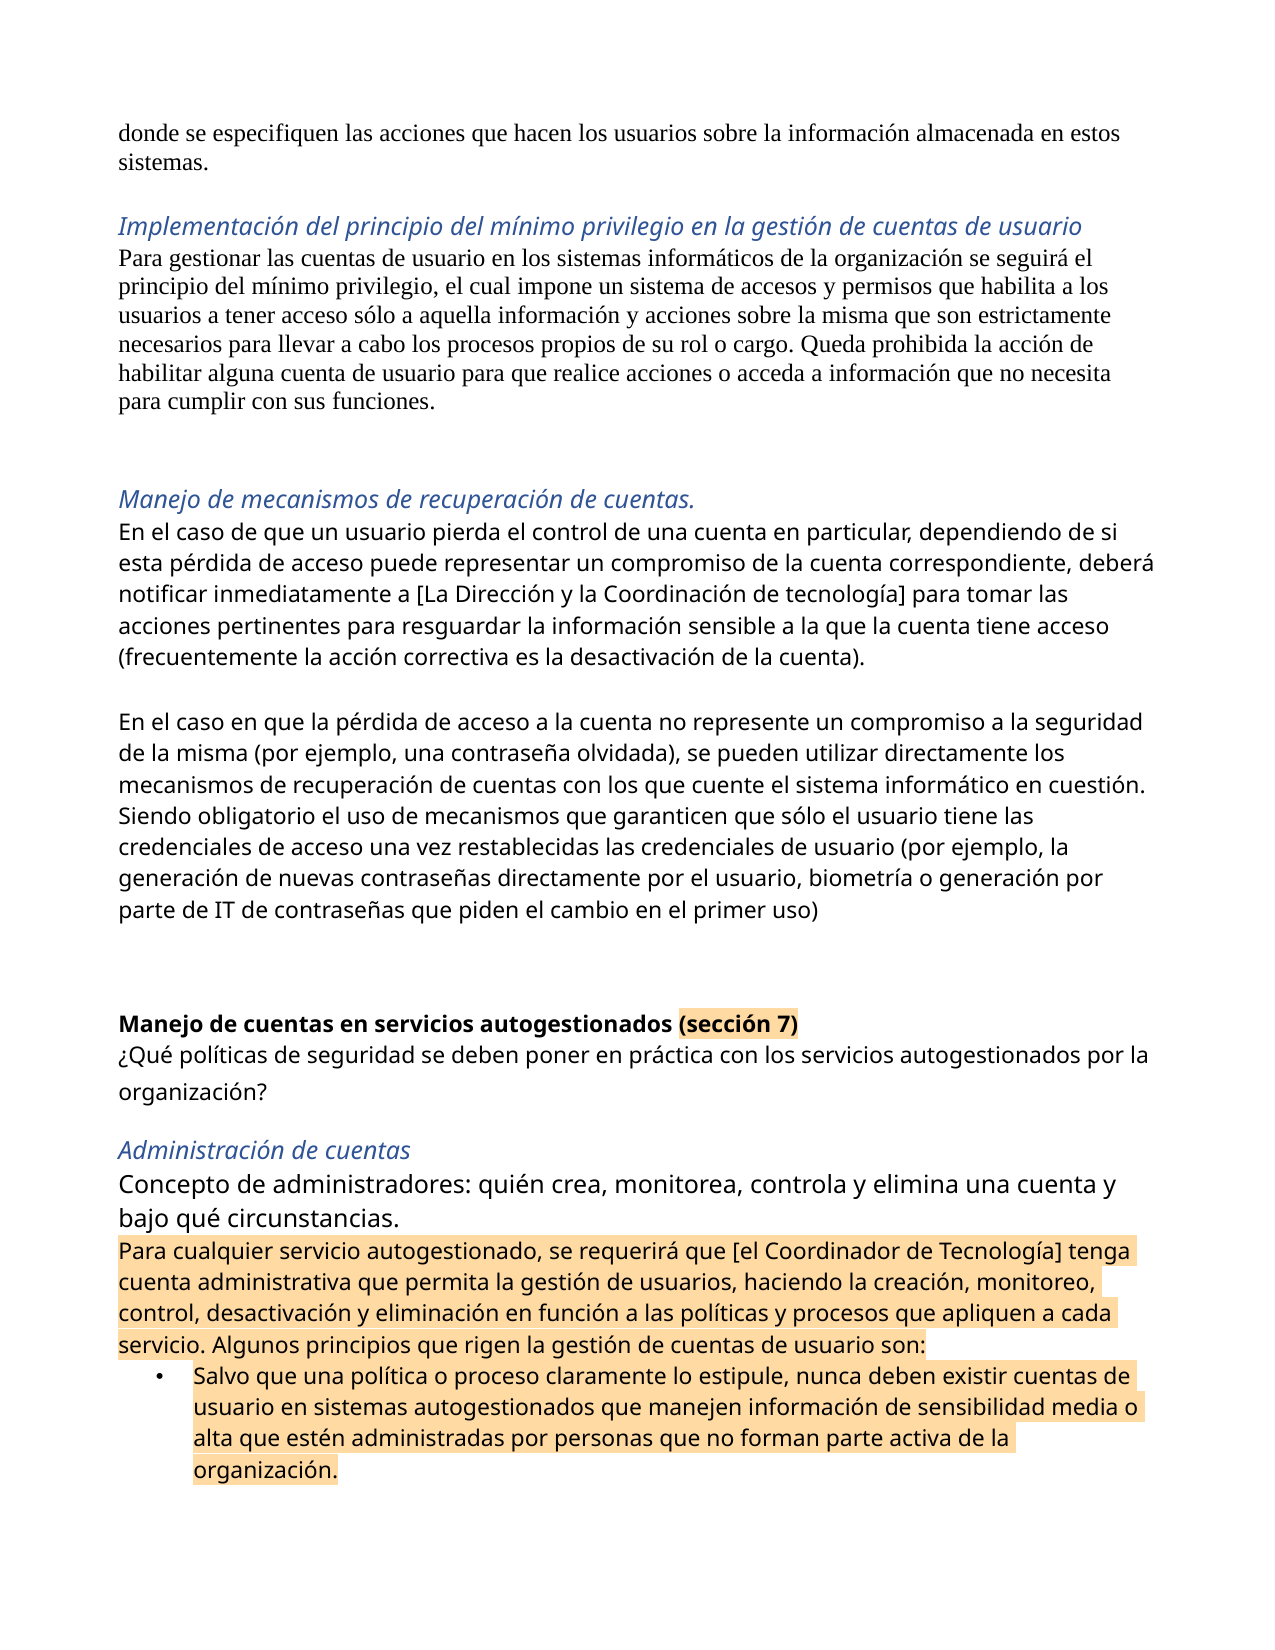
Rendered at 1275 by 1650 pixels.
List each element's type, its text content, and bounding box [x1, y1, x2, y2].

subtitle Manejo de mecanismos de recuperación de cuentas. [118, 482, 1157, 516]
text Para gestionar las cuentas de usuario en los sistemas informáticos de la organización se seguirá el principio del mínimo privilegio, el cual impone un sistema de accesos y permisos que habilita a los usuarios a tener acceso sólo a aquella información y acciones sobre la misma que son estrictamente necesarios para llevar a cabo los procesos propios de su rol o cargo. Queda prohibida la acción de habilitar alguna cuenta de usuario para que realice acciones o acceda a información que no necesita para cumplir con sus funciones. [118, 243, 1157, 415]
subtitle Administración de cuentas [118, 1133, 1157, 1167]
text En el caso en que la pérdida de acceso a la cuenta no represente un compromiso a la seguridad de la misma (por ejemplo, una contraseña olvidada), se pueden utilizar directamente los mecanismos de recuperación de cuentas con los que cuente el sistema informático en cuestión. Siendo obligatorio el uso de mecanismos que garanticen que sólo el usuario tiene las credenciales de acceso una vez restablecidas las credenciales de usuario (por ejemplo, la generación de nuevas contraseñas directamente por el usuario, biometría o generación por parte de IT de contraseñas que piden el cambio en el primer uso) [118, 706, 1157, 925]
subtitle Manejo de cuentas en servicios autogestionados (sección 7) [118, 1008, 1157, 1039]
text Para cualquier servicio autogestionado, se requerirá que [el Coordinador de Tecnología] tenga cuenta administrativa que permita la gestión de usuarios, haciendo la creación, monitoreo, control, desactivación y eliminación en función a las políticas y procesos que apliquen a cada servicio. Algunos principios que rigen la gestión de cuentas de usuario son: [118, 1235, 1157, 1360]
subtitle Implementación del principio del mínimo privilegio en la gestión de cuentas de usuario [118, 208, 1157, 243]
text En el caso de que un usuario pierda el control de una cuenta en particular, dependiendo de si esta pérdida de acceso puede representar un compromiso de la cuenta correspondiente, deberá notificar inmediatamente a [La Dirección y la Coordinación de tecnología] para tomar las acciones pertinentes para resguardar la información sensible a la que la cuenta tiene acceso (frecuentemente la acción correctiva es la desactivación de la cuenta). [118, 516, 1157, 672]
text ¿Qué políticas de seguridad se deben poner en práctica con los servicios autogestionados por la organización? [118, 1039, 1157, 1108]
text donde se especifiquen las acciones que hacen los usuarios sobre la información almacenada en estos sistemas. [118, 118, 1157, 176]
list Salvo que una política o proceso claramente lo estipule, nunca deben existir cuentas de usuario en sistemas autogestionados que manejen información de sensibilidad media o alta que estén administradas por personas que no forman parte activa de la organización. [156, 1360, 1157, 1485]
text Concepto de administradores: quién crea, monitorea, controla y elimina una cuenta y bajo qué circunstancias. [118, 1167, 1157, 1235]
